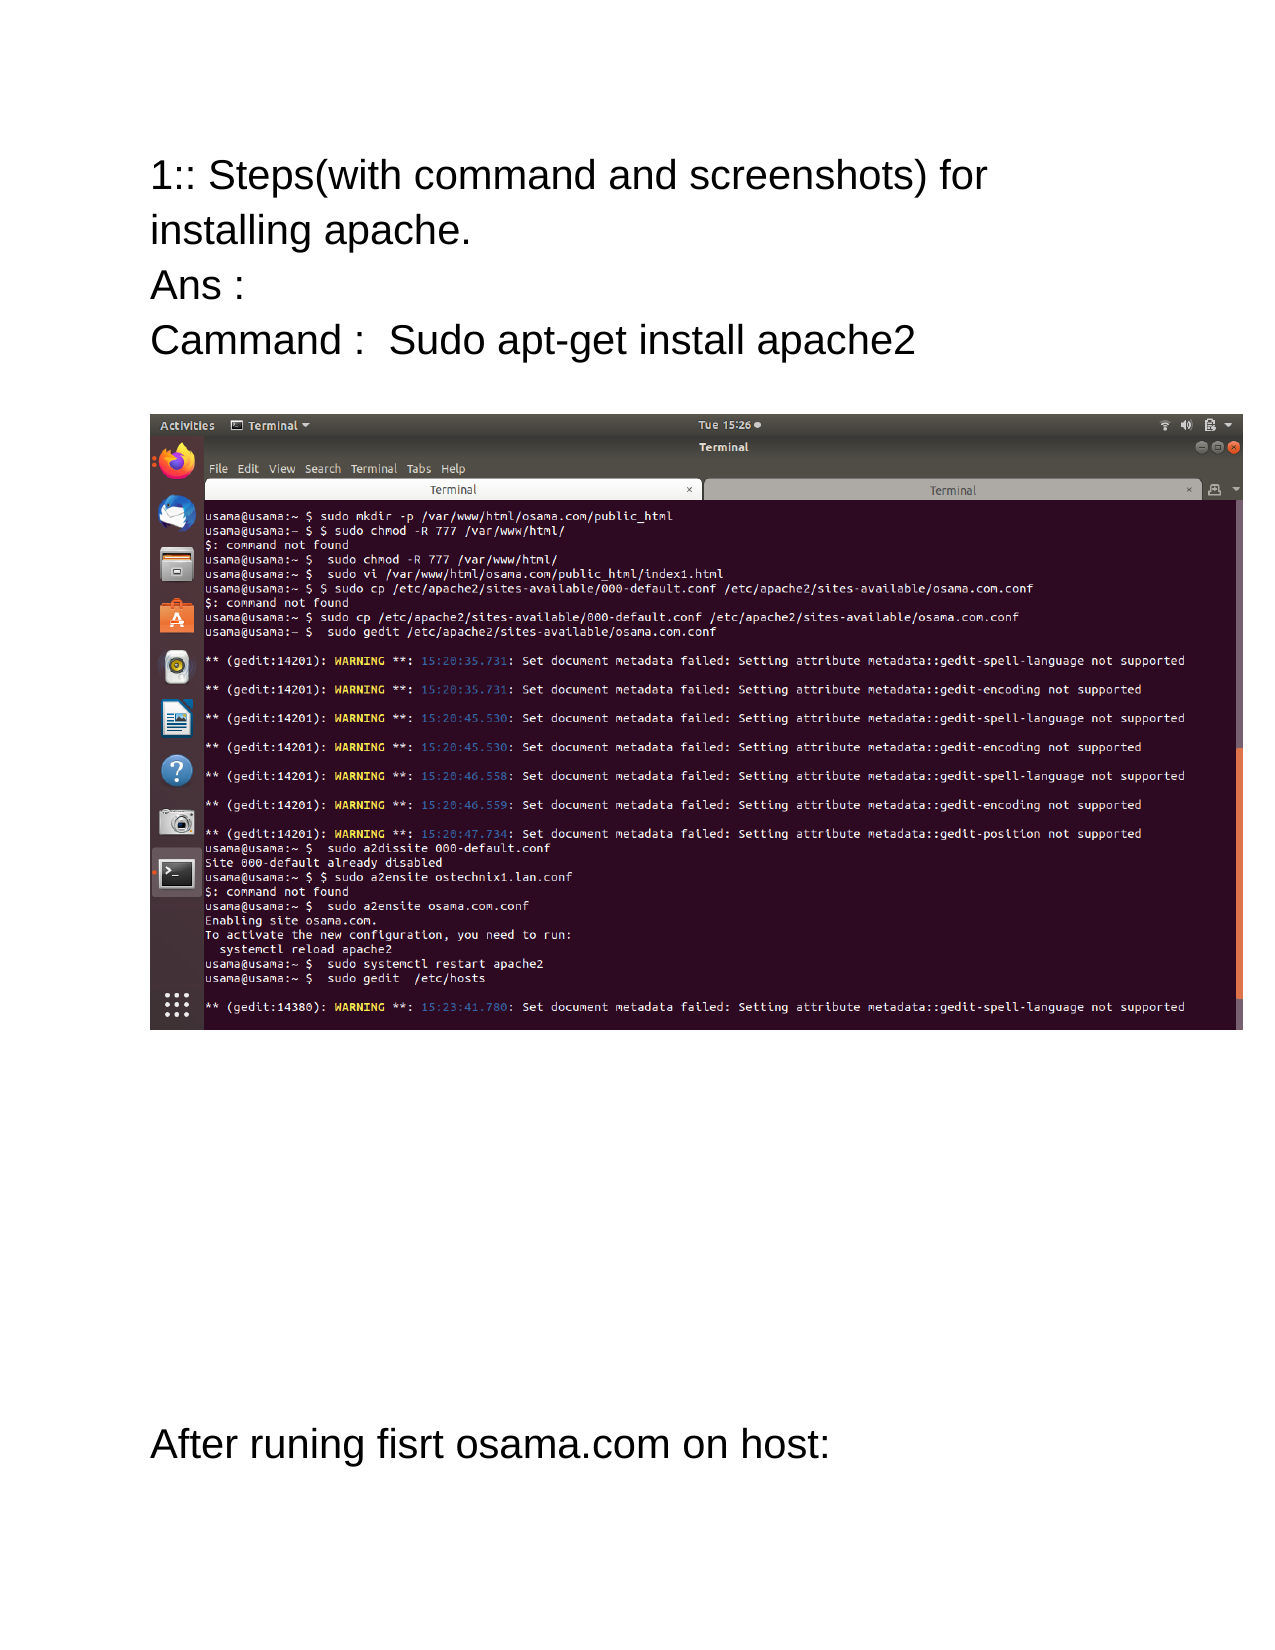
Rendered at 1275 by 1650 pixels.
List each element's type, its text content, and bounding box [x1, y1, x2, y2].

text Ans : [150, 260, 1125, 308]
text 1:: Steps(with command and screenshots) for installing apache. [150, 150, 1125, 253]
picture [150, 414, 1243, 1030]
text Cammand : Sudo apt-get install apache2 [150, 315, 1125, 363]
text After runing fisrt osama.com on host: [150, 1419, 1125, 1467]
